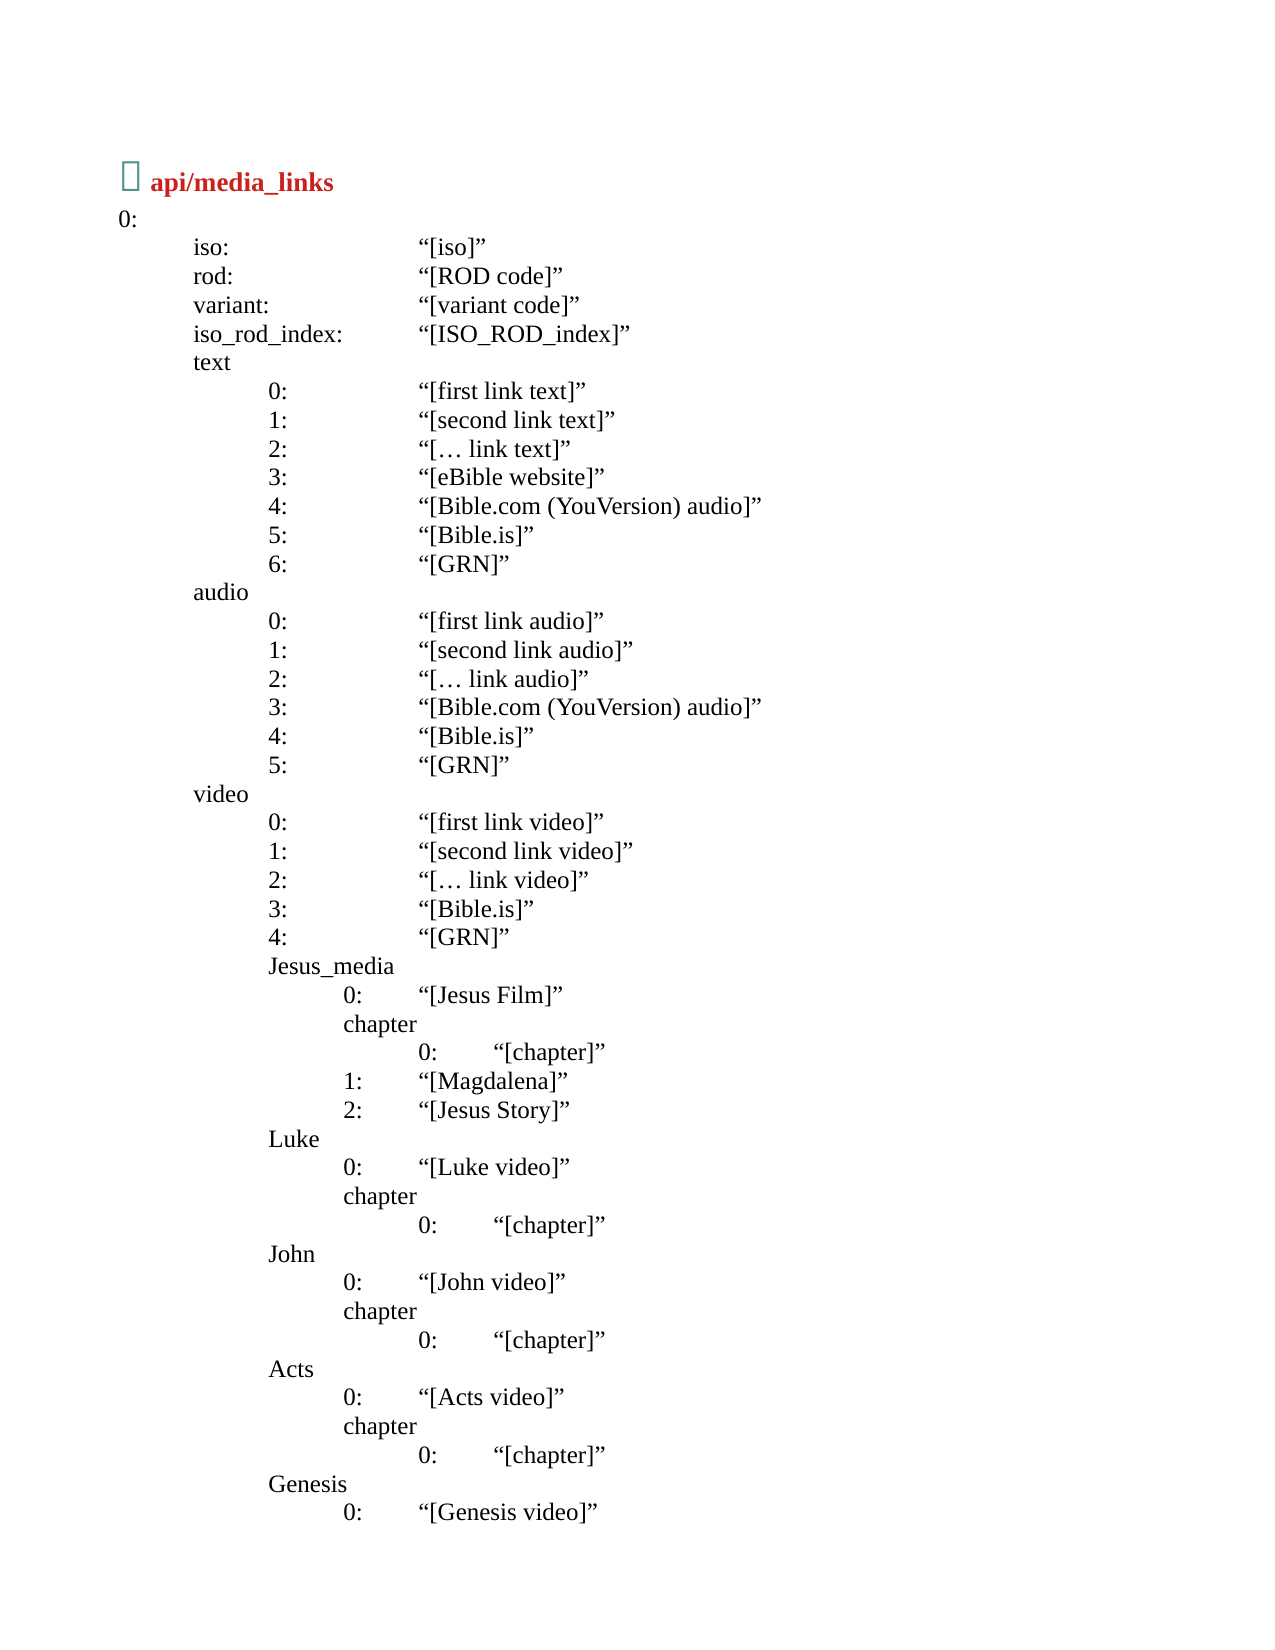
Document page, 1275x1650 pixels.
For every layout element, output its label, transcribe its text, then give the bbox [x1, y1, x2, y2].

text Luke [118, 1124, 1157, 1152]
text 4: “[Bible.is]” [118, 721, 1157, 750]
text 2: “[… link text]” [118, 434, 1157, 462]
text 0: “[Luke video]” [118, 1152, 1157, 1181]
text 1: “[second link video]” [118, 836, 1157, 865]
text 0: “[Jesus Film]” [118, 980, 1157, 1009]
text 0: “[chapter]” [118, 1440, 1157, 1469]
text chapter [118, 1411, 1157, 1440]
text 3: “[Bible.com (YouVersion) audio]” [118, 692, 1157, 721]
text 0: “[chapter]” [118, 1325, 1157, 1354]
text 0: “[Genesis video]” [118, 1497, 1157, 1526]
text 5: “[GRN]” [118, 750, 1157, 779]
text audio [118, 577, 1157, 606]
text 0: [118, 204, 1157, 232]
text 3: “[Bible.is]” [118, 894, 1157, 922]
text 6: “[GRN]” [118, 549, 1157, 577]
text 4: “[GRN]” [118, 922, 1157, 951]
text  api/media_links [118, 147, 1157, 204]
text chapter [118, 1181, 1157, 1210]
text 5: “[Bible.is]” [118, 520, 1157, 549]
text 2: “[… link video]” [118, 865, 1157, 894]
text iso_rod_index: “[ISO_ROD_index]” [118, 319, 1157, 347]
text 3: “[eBible website]” [118, 462, 1157, 491]
text 4: “[Bible.com (YouVersion) audio]” [118, 491, 1157, 520]
text chapter [118, 1009, 1157, 1037]
text 0: “[Acts video]” [118, 1382, 1157, 1411]
text 1: “[Magdalena]” [118, 1066, 1157, 1095]
text 1: “[second link audio]” [118, 635, 1157, 664]
text 2: “[… link audio]” [118, 664, 1157, 692]
text 0: “[first link audio]” [118, 606, 1157, 635]
text video [118, 779, 1157, 807]
text chapter [118, 1296, 1157, 1325]
text text [118, 347, 1157, 376]
text 2: “[Jesus Story]” [118, 1095, 1157, 1124]
text 0: “[chapter]” [118, 1037, 1157, 1066]
text 0: “[John video]” [118, 1267, 1157, 1296]
text variant: “[variant code]” [118, 290, 1157, 319]
text 0: “[chapter]” [118, 1210, 1157, 1239]
text Acts [118, 1354, 1157, 1382]
text Genesis [118, 1469, 1157, 1497]
text 1: “[second link text]” [118, 405, 1157, 434]
text Jesus_media [118, 951, 1157, 980]
text John [118, 1239, 1157, 1267]
text 0: “[first link video]” [118, 807, 1157, 836]
text rod: “[ROD code]” [118, 261, 1157, 290]
text iso: “[iso]” [118, 232, 1157, 261]
text 0: “[first link text]” [118, 376, 1157, 405]
